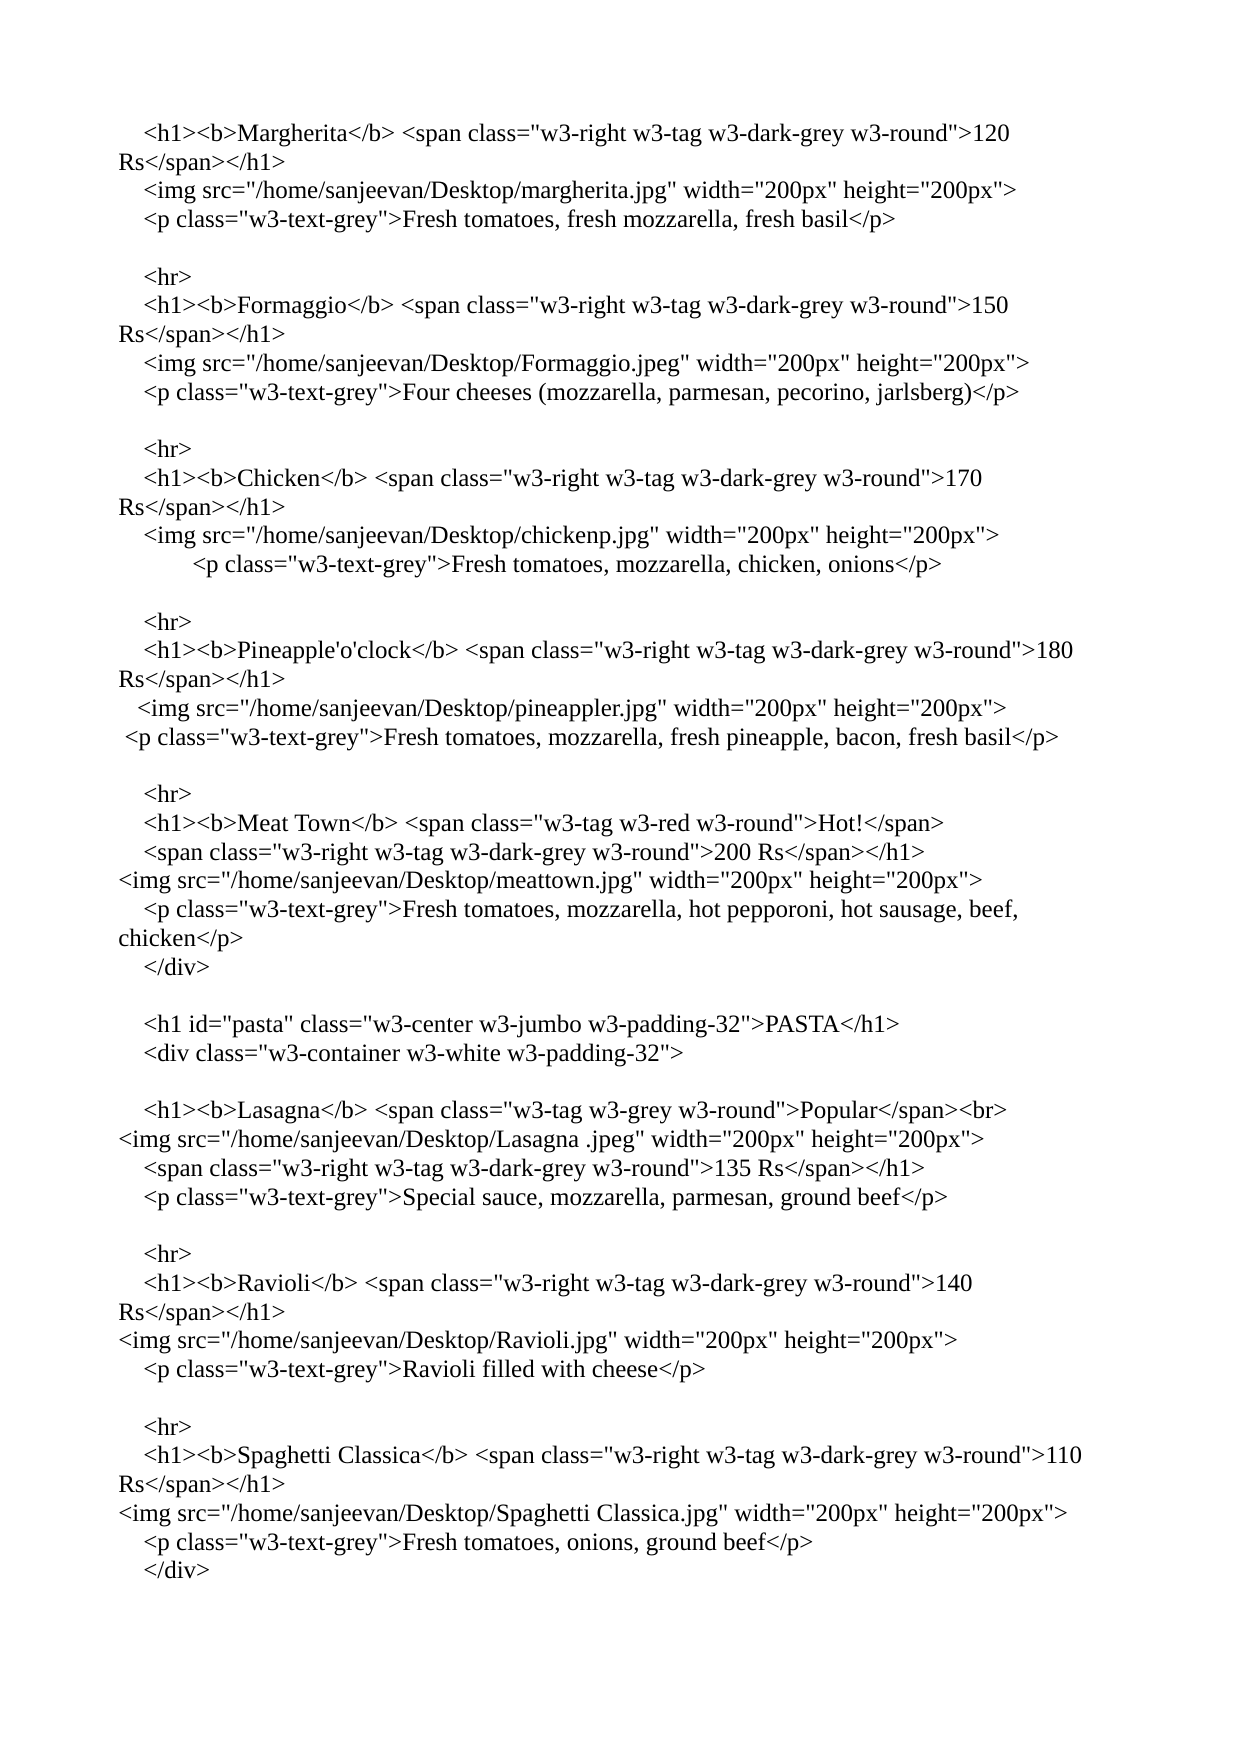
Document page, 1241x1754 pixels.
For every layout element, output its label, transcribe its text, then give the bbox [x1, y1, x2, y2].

text <img src="/home/sanjeevan/Desktop/Formaggio.jpeg" width="200px" height="200px"> [118, 348, 1122, 377]
text <hr> [118, 1239, 1122, 1268]
text <div class="w3-container w3-white w3-padding-32"> [118, 1038, 1122, 1067]
text <hr> [118, 779, 1122, 808]
text <p class="w3-text-grey">Fresh tomatoes, fresh mozzarella, fresh basil</p> [118, 204, 1122, 233]
text <h1><b>Chicken</b> <span class="w3-right w3-tag w3-dark-grey w3-round">170 Rs</span></h1> [118, 463, 1122, 521]
text <p class="w3-text-grey">Fresh tomatoes, mozzarella, hot pepporoni, hot sausage, beef, chicken</p> [118, 894, 1122, 952]
text <p class="w3-text-grey">Ravioli filled with cheese</p> [118, 1354, 1122, 1383]
text <hr> [118, 1412, 1122, 1441]
text <h1><b>Margherita</b> <span class="w3-right w3-tag w3-dark-grey w3-round">120 Rs</span></h1> [118, 118, 1122, 176]
text <h1><b>Spaghetti Classica</b> <span class="w3-right w3-tag w3-dark-grey w3-round">110 Rs</span></h1> [118, 1441, 1122, 1498]
text <hr> [118, 607, 1122, 636]
text <h1><b>Pineapple'o'clock</b> <span class="w3-right w3-tag w3-dark-grey w3-round">180 Rs</span></h1> [118, 636, 1122, 693]
text <p class="w3-text-grey">Special sauce, mozzarella, parmesan, ground beef</p> [118, 1182, 1122, 1211]
text <img src="/home/sanjeevan/Desktop/Spaghetti Classica.jpg" width="200px" height="200px"> [118, 1498, 1122, 1527]
text <p class="w3-text-grey">Fresh tomatoes, mozzarella, fresh pineapple, bacon, fresh basil</p> [118, 722, 1122, 751]
text <img src="/home/sanjeevan/Desktop/chickenp.jpg" width="200px" height="200px"> [118, 521, 1122, 549]
text <img src="/home/sanjeevan/Desktop/meattown.jpg" width="200px" height="200px"> [118, 866, 1122, 894]
text <span class="w3-right w3-tag w3-dark-grey w3-round">200 Rs</span></h1> [118, 837, 1122, 866]
text <hr> [118, 262, 1122, 291]
text <h1><b>Ravioli</b> <span class="w3-right w3-tag w3-dark-grey w3-round">140 Rs</span></h1> [118, 1268, 1122, 1326]
text <img src="/home/sanjeevan/Desktop/Lasagna .jpeg" width="200px" height="200px"> [118, 1124, 1122, 1153]
text <h1><b>Lasagna</b> <span class="w3-tag w3-grey w3-round">Popular</span><br> [118, 1096, 1122, 1124]
text <hr> [118, 434, 1122, 463]
text <h1 id="pasta" class="w3-center w3-jumbo w3-padding-32">PASTA</h1> [118, 1009, 1122, 1038]
text <img src="/home/sanjeevan/Desktop/margherita.jpg" width="200px" height="200px"> [118, 176, 1122, 204]
text <p class="w3-text-grey">Four cheeses (mozzarella, parmesan, pecorino, jarlsberg)</p> [118, 377, 1122, 406]
text </div> [118, 952, 1122, 981]
text <img src="/home/sanjeevan/Desktop/Ravioli.jpg" width="200px" height="200px"> [118, 1326, 1122, 1354]
text </div> [118, 1556, 1122, 1584]
text <h1><b>Meat Town</b> <span class="w3-tag w3-red w3-round">Hot!</span> [118, 808, 1122, 837]
text <p class="w3-text-grey">Fresh tomatoes, mozzarella, chicken, onions</p> [118, 549, 1122, 578]
text <img src="/home/sanjeevan/Desktop/pineappler.jpg" width="200px" height="200px"> [118, 693, 1122, 722]
text <p class="w3-text-grey">Fresh tomatoes, onions, ground beef</p> [118, 1527, 1122, 1556]
text <span class="w3-right w3-tag w3-dark-grey w3-round">135 Rs</span></h1> [118, 1153, 1122, 1182]
text <h1><b>Formaggio</b> <span class="w3-right w3-tag w3-dark-grey w3-round">150 Rs</span></h1> [118, 291, 1122, 348]
